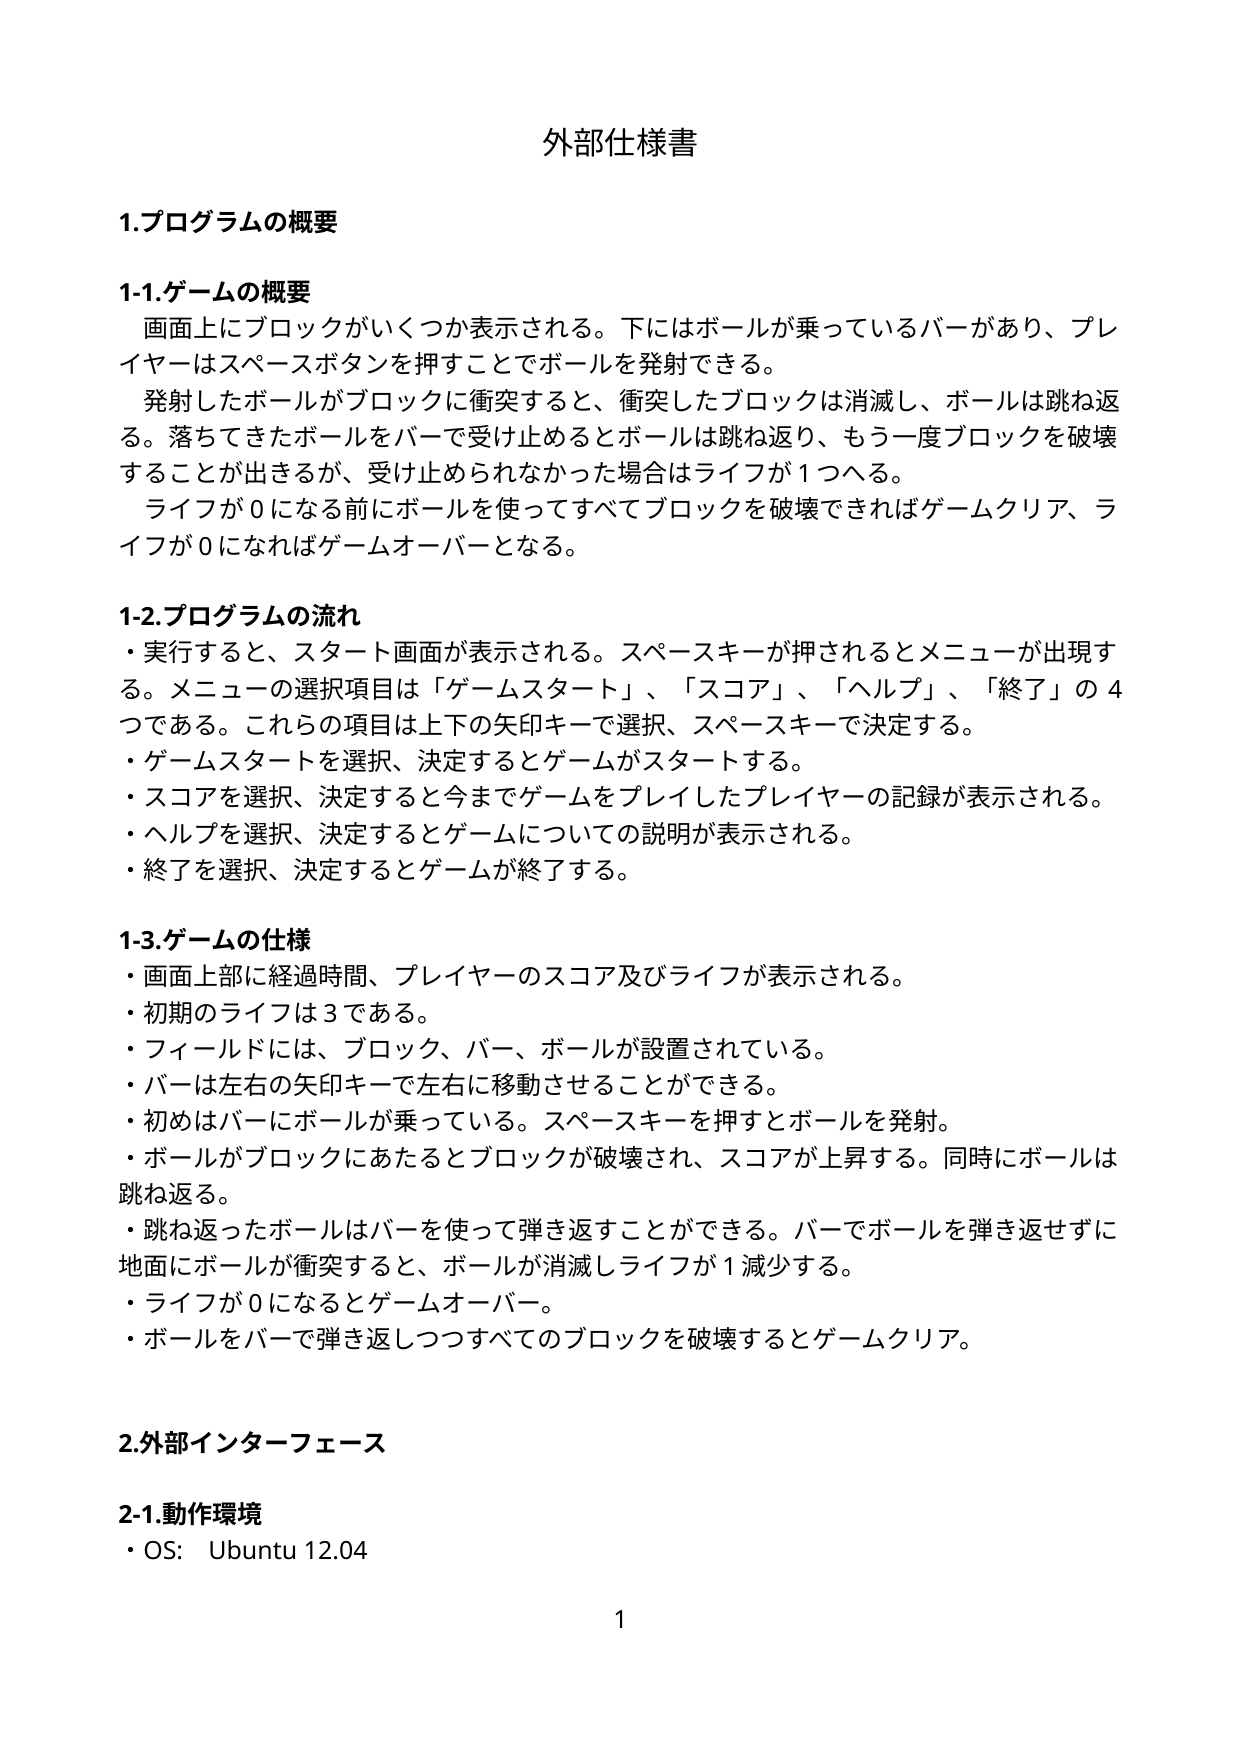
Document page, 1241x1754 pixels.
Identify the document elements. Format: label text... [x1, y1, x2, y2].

text 外部仕様書 [118, 118, 1122, 163]
text ・ゲームスタートを選択、決定するとゲームがスタートする。 [118, 742, 1122, 778]
text ・終了を選択、決定するとゲームが終了する。 [118, 850, 1122, 887]
text 1-2.プログラムの流れ [118, 597, 1122, 633]
text ・ライフが0になるとゲームオーバー。 [118, 1283, 1122, 1319]
text ・フィールドには、ブロック、バー、ボールが設置されている。 [118, 1029, 1122, 1066]
text ・跳ね返ったボールはバーを使って弾き返すことができる。バーでボールを弾き返せずに地面にボールが衝突すると、ボールが消滅しライフが1減少する。 [118, 1211, 1122, 1283]
text 1-3.ゲームの仕様 [118, 921, 1122, 957]
text 1.プログラムの概要 [118, 202, 1122, 238]
text ・ボールをバーで弾き返しつつすべてのブロックを破壊するとゲームクリア。 [118, 1319, 1122, 1356]
text ・初期のライフは3である。 [118, 993, 1122, 1029]
text ・OS: Ubuntu 12.04 [118, 1530, 1122, 1567]
text ・ボールがブロックにあたるとブロックが破壊され、スコアが上昇する。同時にボールは跳ね返る。 [118, 1138, 1122, 1211]
text ・初めはバーにボールが乗っている。スペースキーを押すとボールを発射。 [118, 1102, 1122, 1138]
text ライフが0になる前にボールを使ってすべてブロックを破壊できればゲームクリア、ライフが0になればゲームオーバーとなる。 [118, 490, 1122, 562]
text ・実行すると、スタート画面が表示される。スペースキーが押されるとメニューが出現する。メニューの選択項目は「ゲームスタート」、「スコア」、「ヘルプ」、「終了」の4つである。これらの項目は上下の矢印キーで選択、スペースキーで決定する。 [118, 633, 1122, 742]
text 2.外部インターフェース [118, 1424, 1122, 1460]
text ・バーは左右の矢印キーで左右に移動させることができる。 [118, 1066, 1122, 1102]
text 発射したボールがブロックに衝突すると、衝突したブロックは消滅し、ボールは跳ね返る。落ちてきたボールをバーで受け止めるとボールは跳ね返り、もう一度ブロックを破壊することが出きるが、受け止められなかった場合はライフが1つへる。 [118, 381, 1122, 490]
text 画面上にブロックがいくつか表示される。下にはボールが乗っているバーがあり、プレイヤーはスペースボタンを押すことでボールを発射できる。 [118, 309, 1122, 381]
text 2-1.動作環境 [118, 1494, 1122, 1530]
text 1-1.ゲームの概要 [118, 272, 1122, 309]
text ・ヘルプを選択、決定するとゲームについての説明が表示される。 [118, 814, 1122, 850]
text ・画面上部に経過時間、プレイヤーのスコア及びライフが表示される。 [118, 957, 1122, 993]
text ・スコアを選択、決定すると今までゲームをプレイしたプレイヤーの記録が表示される。 [118, 778, 1122, 814]
